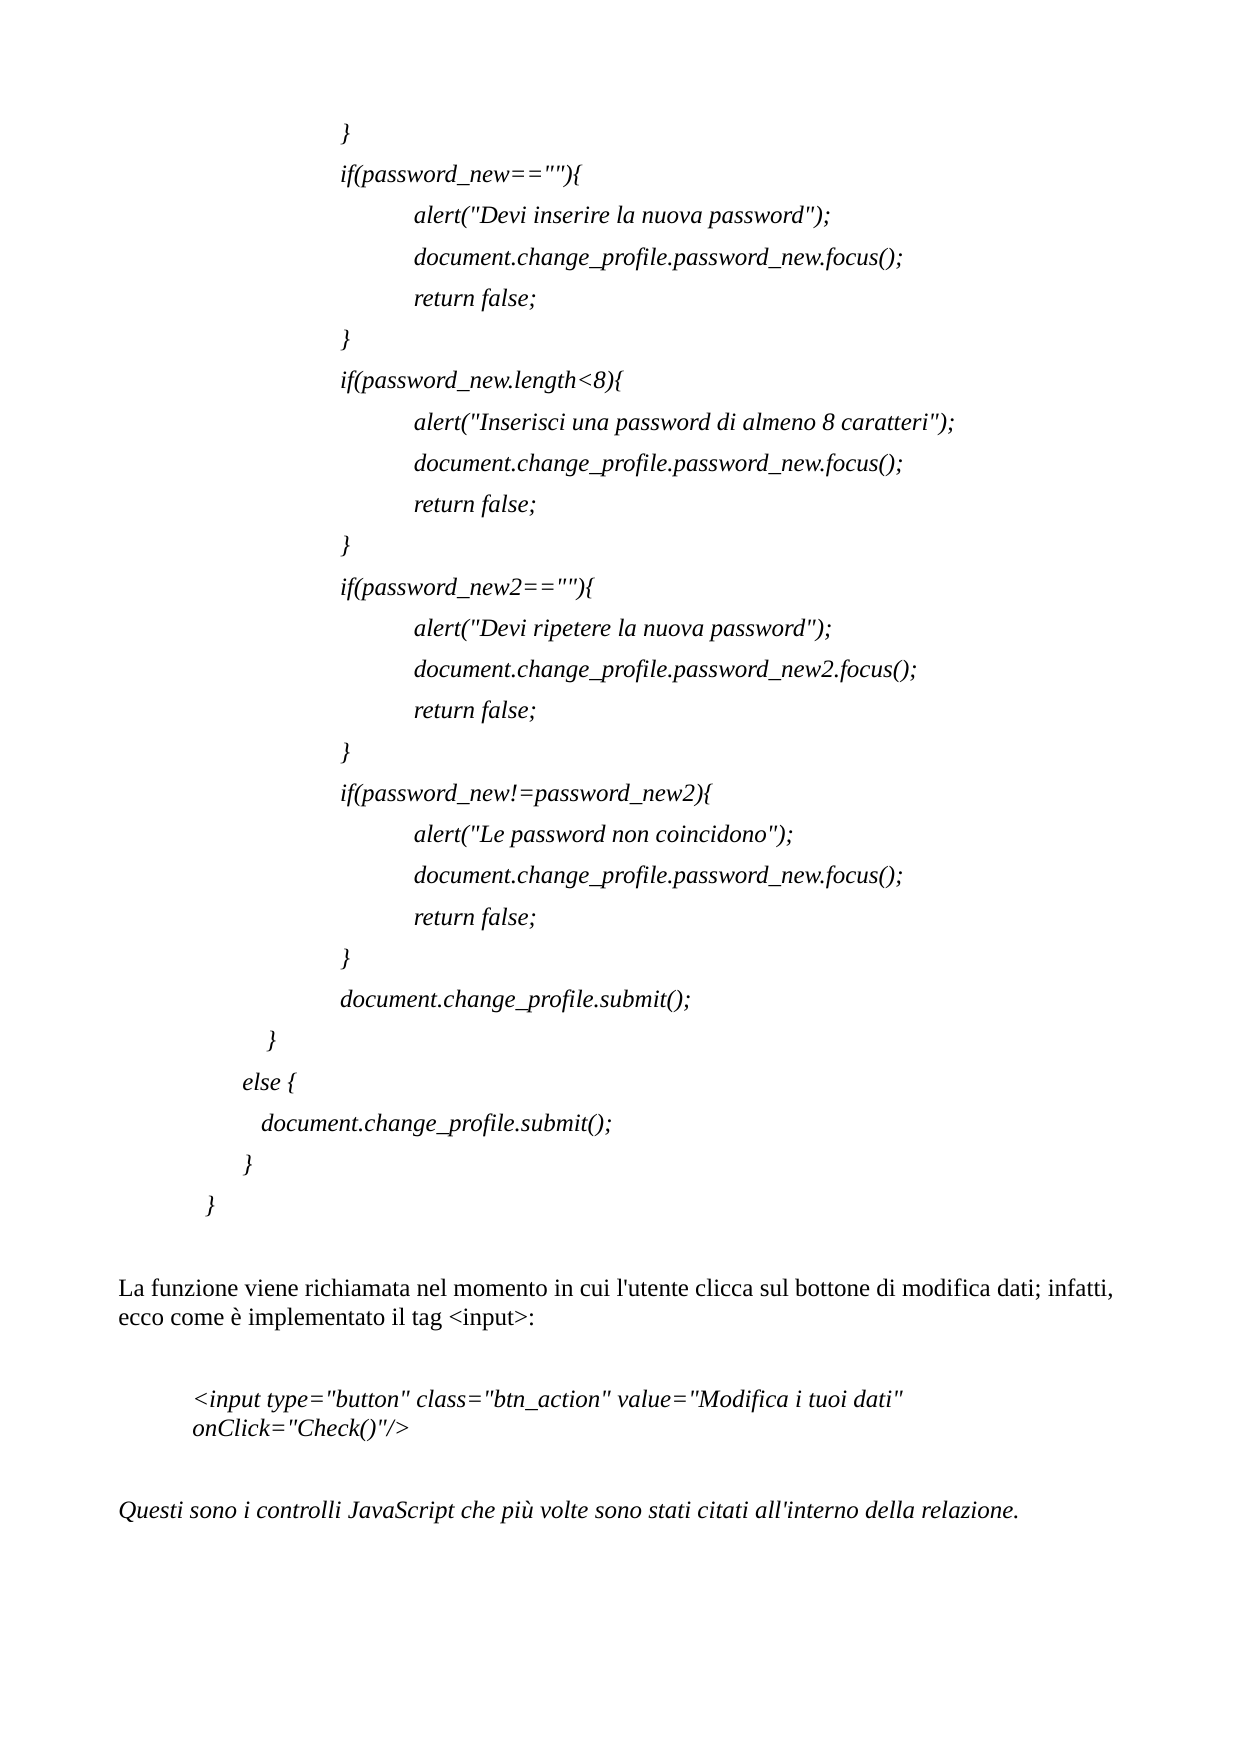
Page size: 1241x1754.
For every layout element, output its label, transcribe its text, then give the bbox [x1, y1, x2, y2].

text } [192, 531, 1122, 559]
text document.change_profile.password_new.focus(); [192, 448, 1122, 477]
text document.change_profile.submit(); [192, 984, 1122, 1013]
text } [192, 1026, 1122, 1054]
text } [192, 324, 1122, 353]
text else { [192, 1067, 1122, 1096]
text return false; [192, 489, 1122, 518]
text } [192, 943, 1122, 972]
text <input type="button" class="btn_action" value="Modifica i tuoi dati" onClick="Check()"/> [192, 1384, 1122, 1442]
text } [192, 118, 1122, 147]
text Questi sono i controlli JavaScript che più volte sono stati citati all'interno della relazione. [118, 1496, 1122, 1524]
text } [192, 1149, 1122, 1178]
text alert("Devi ripetere la nuova password"); [192, 613, 1122, 642]
text document.change_profile.password_new2.focus(); [192, 654, 1122, 683]
text } [192, 1191, 1122, 1219]
text if(password_new==""){ [192, 159, 1122, 188]
text alert("Le password non coincidono"); [192, 819, 1122, 848]
text document.change_profile.submit(); [192, 1108, 1122, 1137]
text alert("Inserisci una password di almeno 8 caratteri"); [192, 407, 1122, 436]
text } [192, 737, 1122, 766]
text La funzione viene richiamata nel momento in cui l'utente clicca sul bottone di modifica dati; infatti, ecco come è implementato il tag <input>: [118, 1273, 1122, 1331]
text document.change_profile.password_new.focus(); [192, 861, 1122, 889]
text return false; [192, 283, 1122, 312]
text if(password_new2==""){ [192, 572, 1122, 601]
text return false; [192, 902, 1122, 931]
text return false; [192, 696, 1122, 724]
text alert("Devi inserire la nuova password"); [192, 201, 1122, 229]
text if(password_new!=password_new2){ [192, 778, 1122, 807]
text document.change_profile.password_new.focus(); [192, 242, 1122, 271]
text if(password_new.length<8){ [192, 366, 1122, 394]
